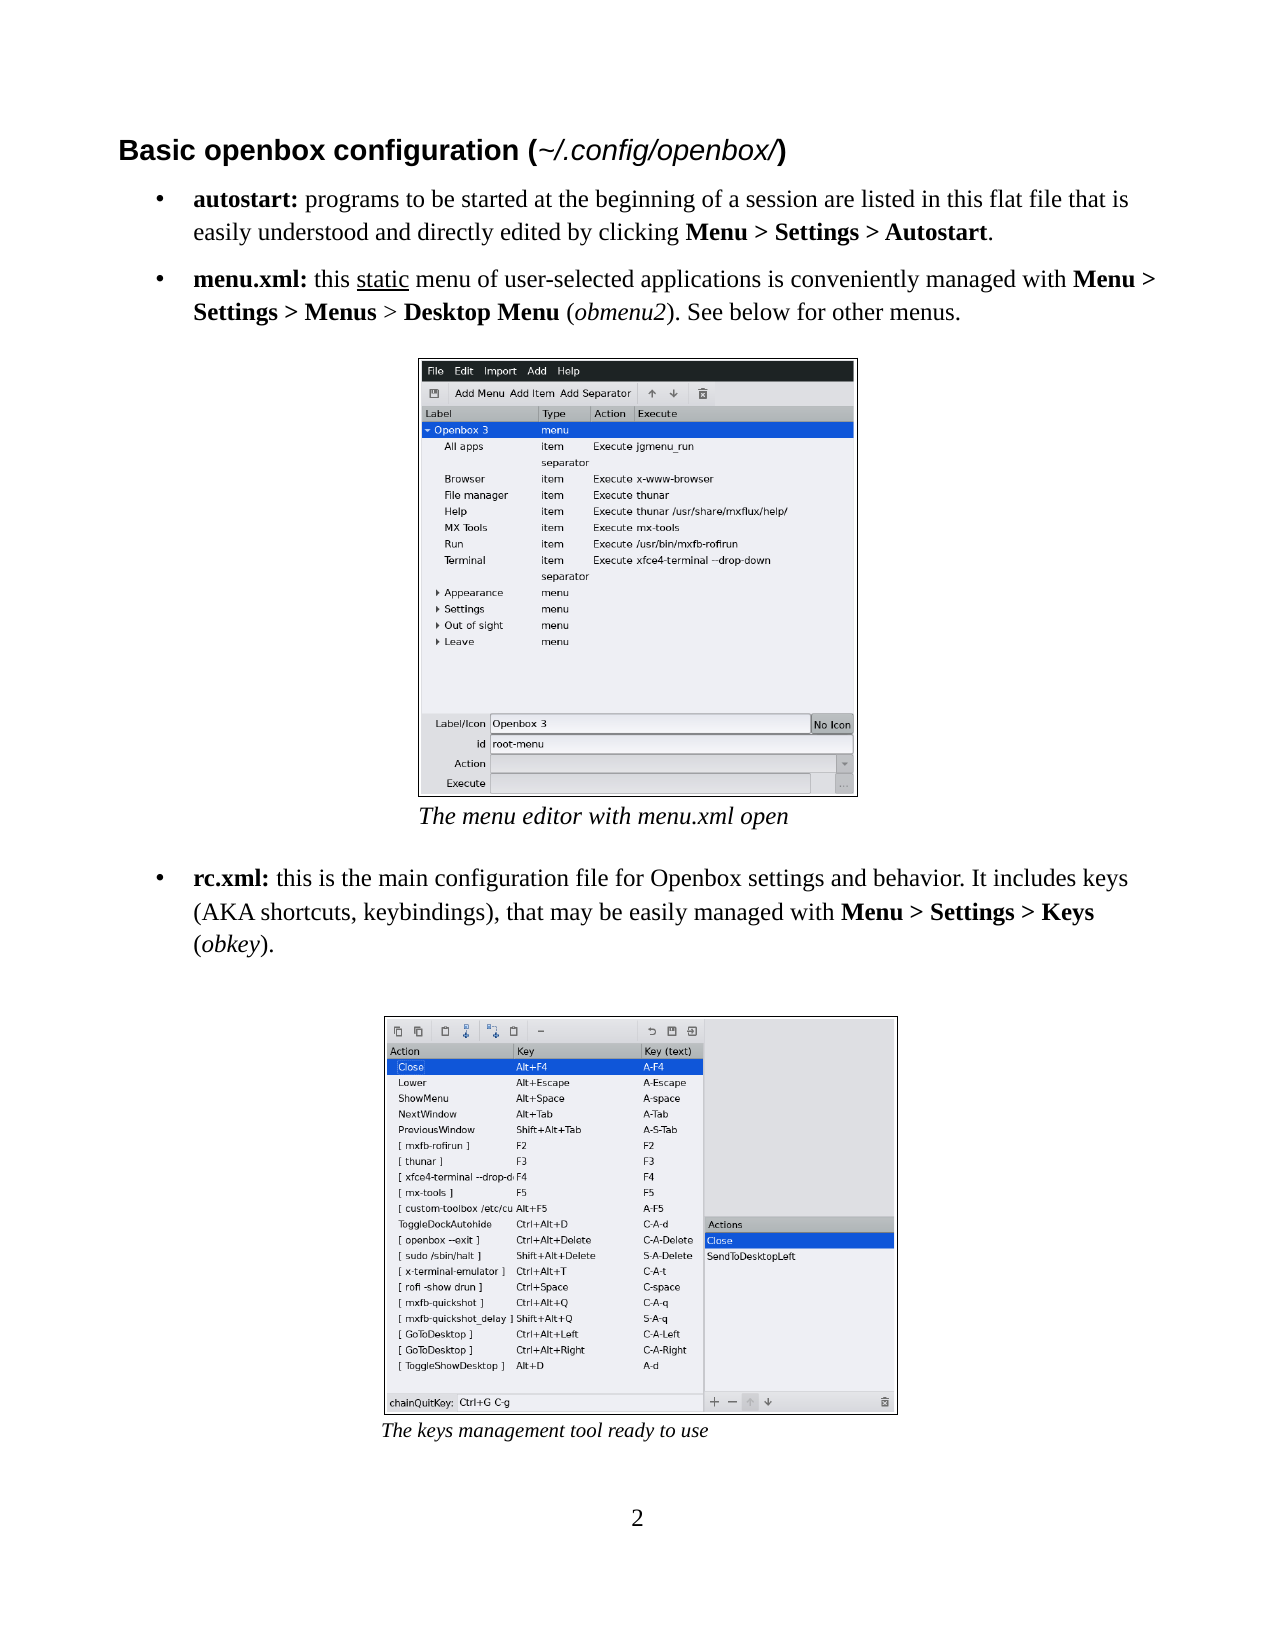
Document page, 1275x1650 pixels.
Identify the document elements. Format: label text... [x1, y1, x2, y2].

list autostart: programs to be started at the beginning of a session are listed in this flat file that is easily understood and directly edited by clicking Menu > Settings > Autostart. [156, 184, 1157, 246]
subtitle Basic openbox configuration (~/.config/openbox/) [118, 133, 1157, 166]
text The keys management tool ready to use [381, 1011, 894, 1442]
text [419, 359, 857, 796]
picture [387, 1019, 895, 1412]
list rc.xml: this is the main configuration file for Openbox settings and behavior. It includes keys (AKA shortcuts, keybindings), that may be easily managed with Menu > Settings > Keys (obkey). [156, 863, 1157, 958]
text The menu editor with menu.xml open [418, 797, 857, 829]
picture [421, 360, 854, 794]
list menu.xml: this static menu of user-selected applications is conveniently managed with Menu > Settings > Menus > Desktop Menu (obmenu2). See below for other menus. [156, 264, 1157, 326]
